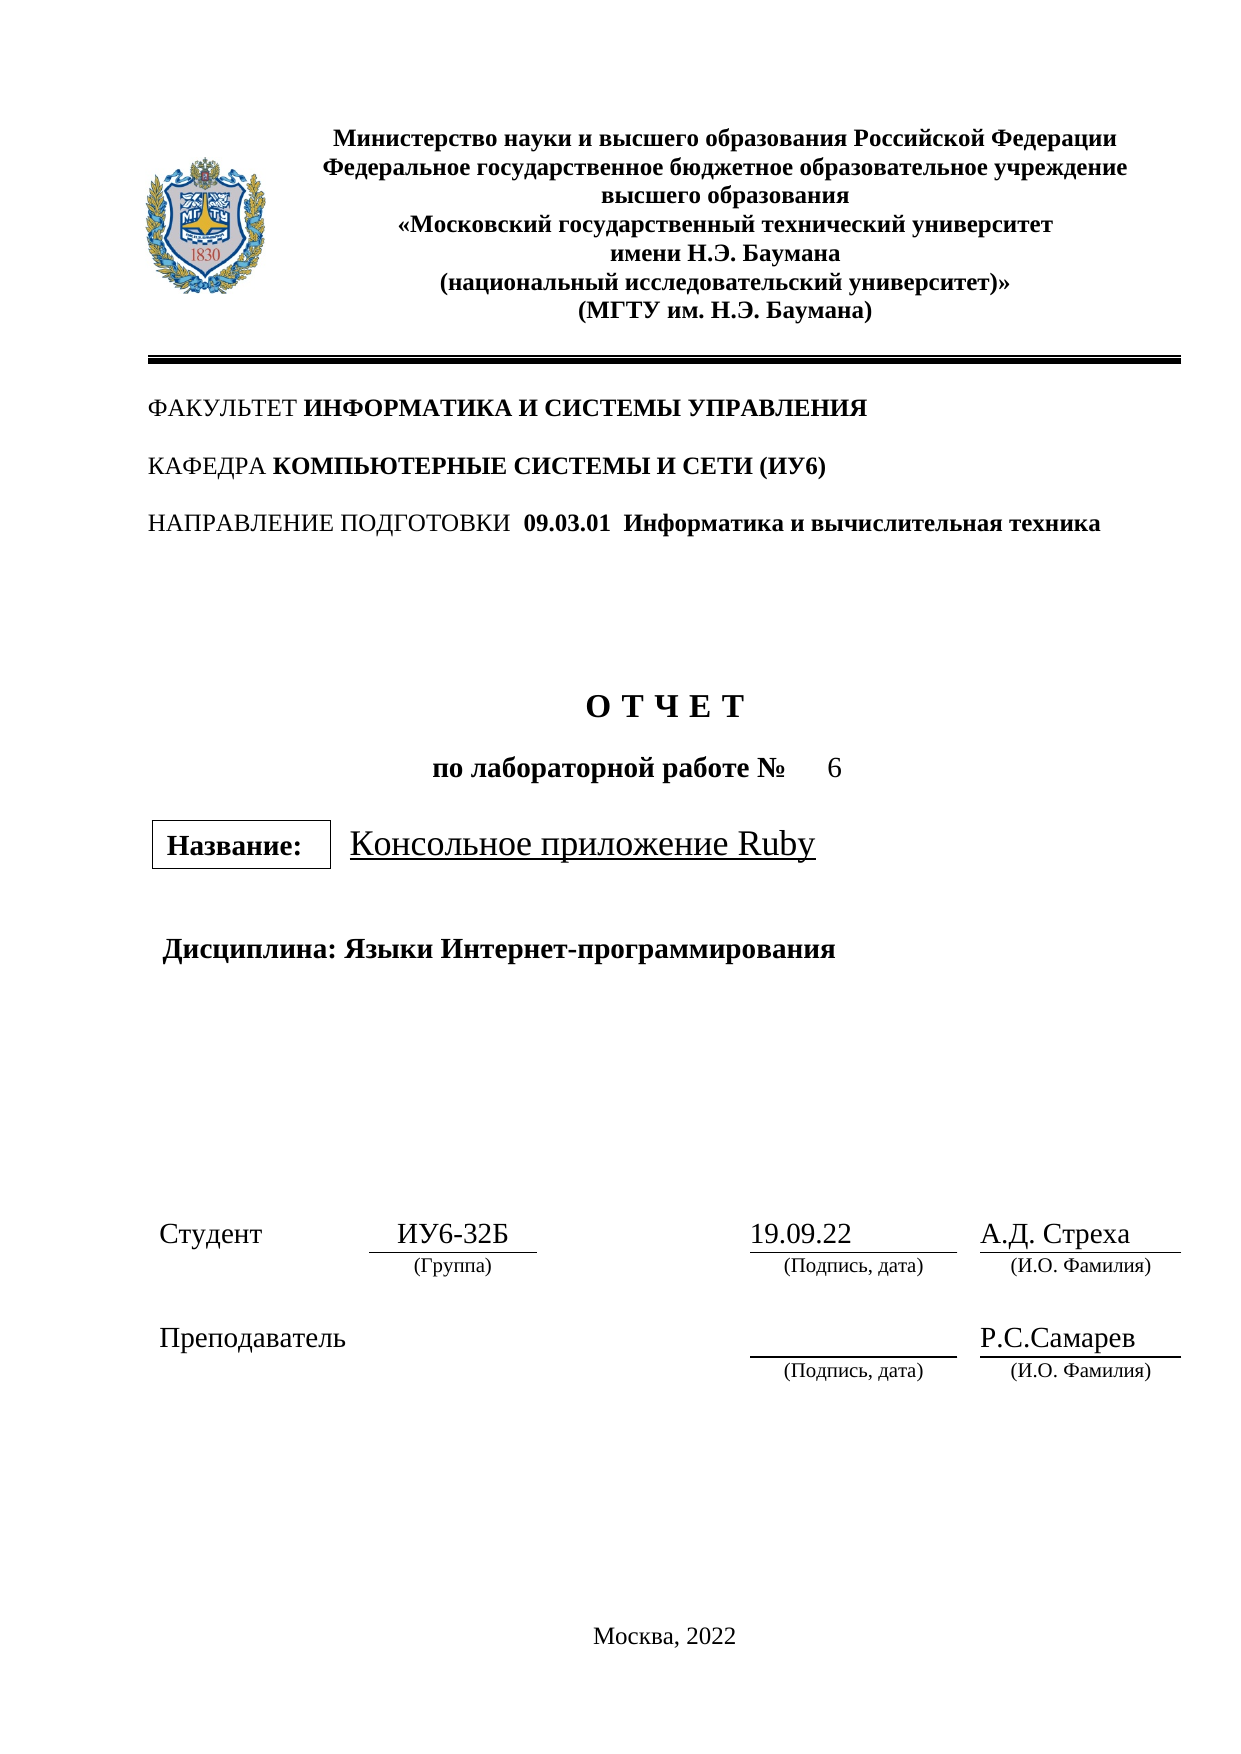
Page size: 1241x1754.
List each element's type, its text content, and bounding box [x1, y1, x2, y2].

text ФАКУЛЬТЕТ Информатика и системы управления [148, 393, 1181, 422]
table_header Студент [148, 1216, 357, 1253]
table_cell [738, 1320, 969, 1358]
table_cell (И.О. Фамилия) [969, 1358, 1193, 1391]
table_cell [148, 1358, 357, 1391]
table_cell [969, 1287, 1193, 1320]
text Название: [167, 828, 315, 861]
table_cell [738, 1287, 969, 1320]
table_cell [548, 1320, 738, 1358]
table_cell [548, 1253, 738, 1287]
table_cell Р.С.Самарев [969, 1320, 1193, 1358]
table_cell (Группа) [357, 1253, 548, 1287]
table_cell (Подпись, дата) [738, 1253, 969, 1287]
table_cell [357, 1358, 548, 1391]
text НАПРАВЛЕНИЕ ПОДГОТОВКИ 09.03.01 Информатика и вычислительная техника [148, 508, 1181, 537]
table_header [548, 1216, 738, 1253]
table_cell Преподаватель [148, 1320, 357, 1358]
picture [145, 157, 266, 294]
table_header Министерство науки и высшего образования Российской Федерации Федеральное государственное бюджетное образовательное учреждение высшего образования «Московский государственный технический университет имени Н.Э. Баумана (национальный исследовательский университет)» (МГТУ им. Н.Э. Баумана) [284, 123, 1166, 324]
table_header ИУ6-32Б [357, 1216, 548, 1253]
table_cell [357, 1320, 548, 1358]
table_header [136, 123, 284, 324]
table_cell [548, 1358, 738, 1391]
table_cell (И.О. Фамилия) [969, 1253, 1193, 1287]
table_cell [148, 1287, 357, 1320]
table_header 19.09.22 [738, 1216, 969, 1253]
table_header 6 [797, 750, 871, 783]
text Москва, 2022 [148, 1621, 1181, 1650]
table_header А.Д. Стреха [969, 1216, 1193, 1253]
table_cell [148, 1253, 357, 1287]
text Дисциплина: Языки Интернет-программирования [162, 931, 1181, 964]
table_cell (Подпись, дата) [738, 1358, 969, 1391]
subtitle Консольное приложение Ruby [331, 822, 1181, 863]
table_cell [357, 1287, 548, 1320]
subtitle Отчет [148, 687, 1181, 725]
text КАФЕДРА Компьютерные системы и сети (ИУ6) [148, 451, 1181, 479]
table_cell [548, 1287, 738, 1320]
